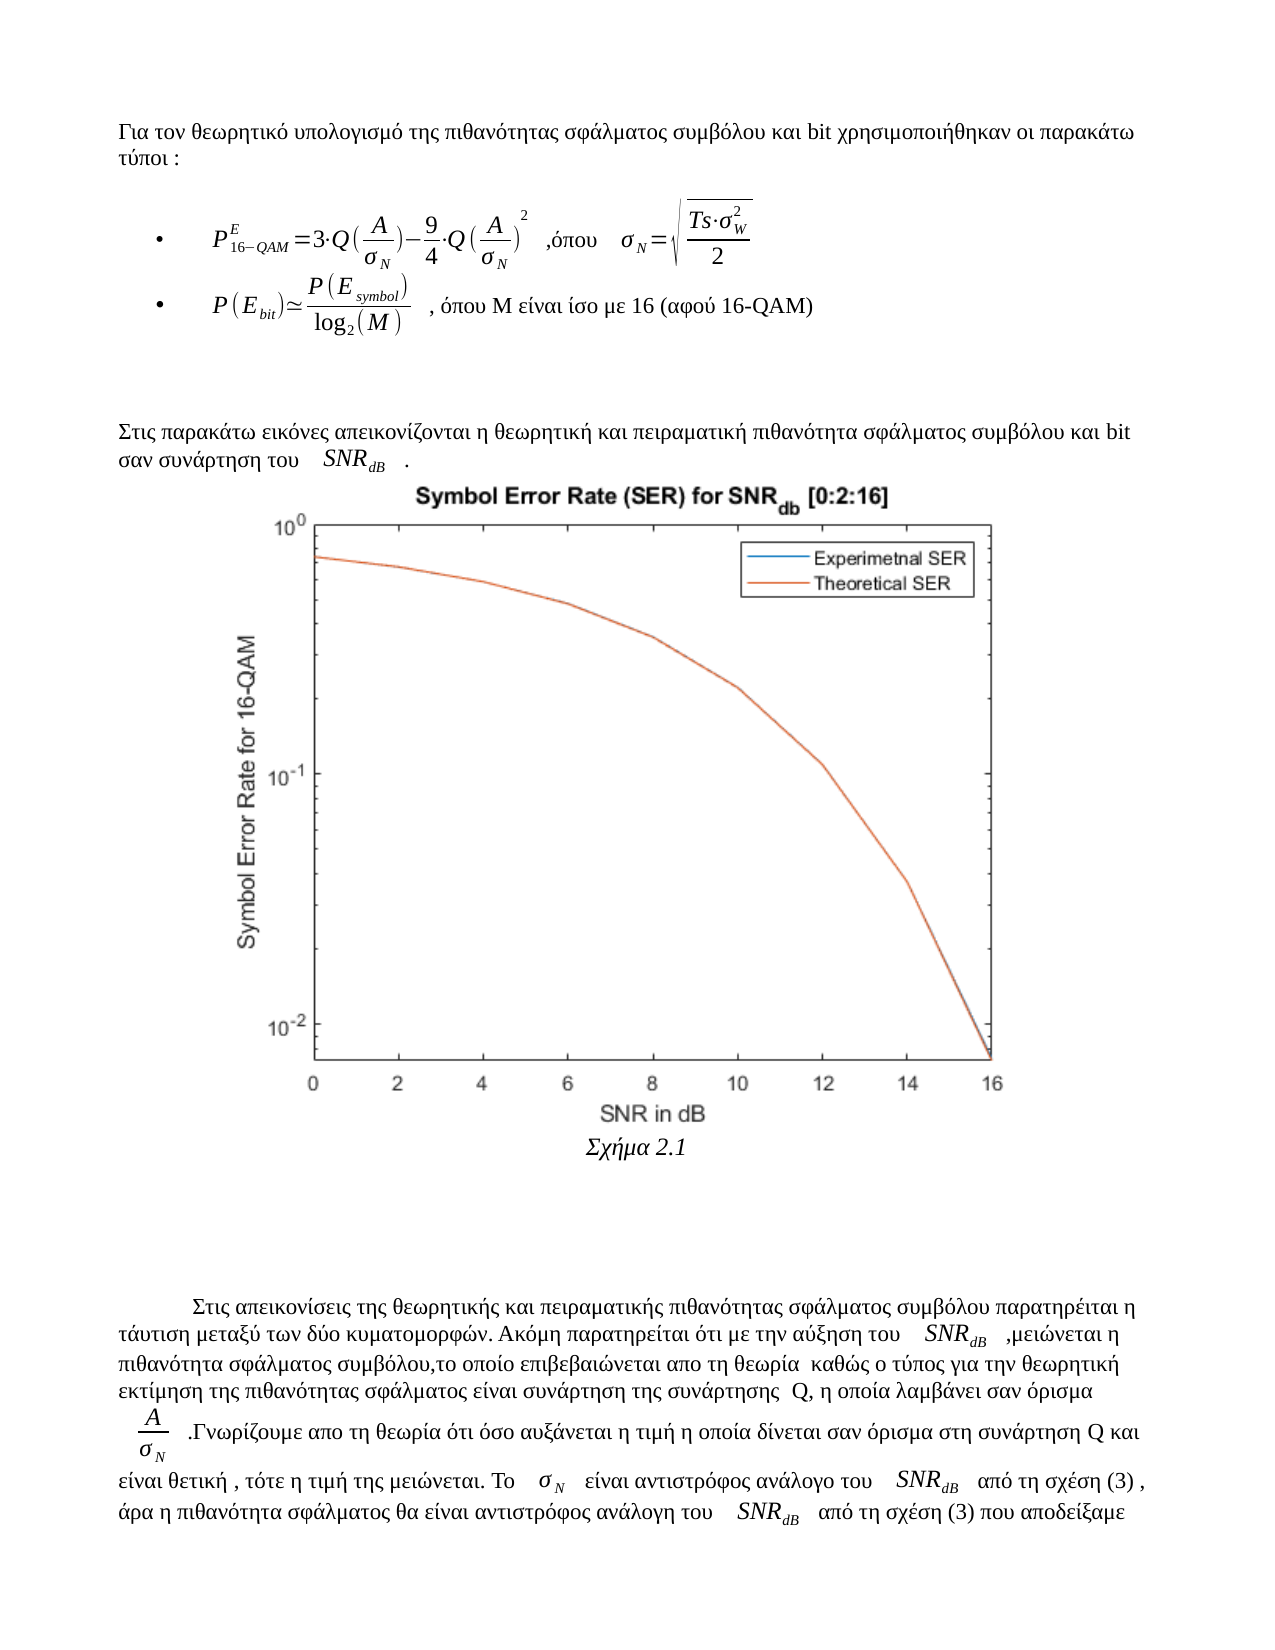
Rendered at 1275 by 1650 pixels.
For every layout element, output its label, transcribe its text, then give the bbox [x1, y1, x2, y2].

text Σχήμα 2.1 [200, 1133, 1075, 1161]
list ,όπου [156, 197, 1157, 273]
picture [200, 476, 1075, 1133]
text Στις απεικονίσεις της θεωρητικής και πειραματικής πιθανότητας σφάλματος συμβόλου παρατηρέιται η τάυτιση μεταξύ των δύο κυματομορφών. Ακόμη παρατηρείται ότι με την αύξηση του ,μειώνεται η πιθανότητα σφάλματος συμβόλου,το οποίο επιβεβαιώνεται απο τη θεωρία καθώς ο τύπος για την θεωρητική εκτίμηση της πιθανότητας σφάλματος είναι συνάρτηση της συνάρτησης Q, η οποία λαμβάνει σαν όρισμα .Γνωρίζουμε απο τη θεωρία ότι όσο αυξάνεται η τιμή η οποία δίνεται σαν όρισμα στη συνάρτηση Q και είναι θετική , τότε η τιμή της μειώνεται. To είναι αντιστρόφος ανάλογο του από τη σχέση (3) , άρα η πιθανότητα σφάλματος θα είναι αντιστρόφος ανάλογη του από τη σχέση (3) που αποδείξαμε και απο την αντίστοιχη θεωρία για τη συνάρτηση Q. [118, 1293, 1157, 1529]
text Για τον θεωρητικό υπολογισμό της πιθανότητας σφάλματος συμβόλου και bit χρησιμοποιήθηκαν οι παρακάτω τύποι : [118, 118, 1157, 171]
list , όπου M είναι ίσο με 16 (αφού 16-QAM) [156, 273, 1157, 339]
text Στις παρακάτω εικόνες απεικονίζονται η θεωρητική και πειραματική πιθανότητα σφάλματος συμβόλου και bit σαν συνάρτηση του . [118, 418, 1157, 476]
